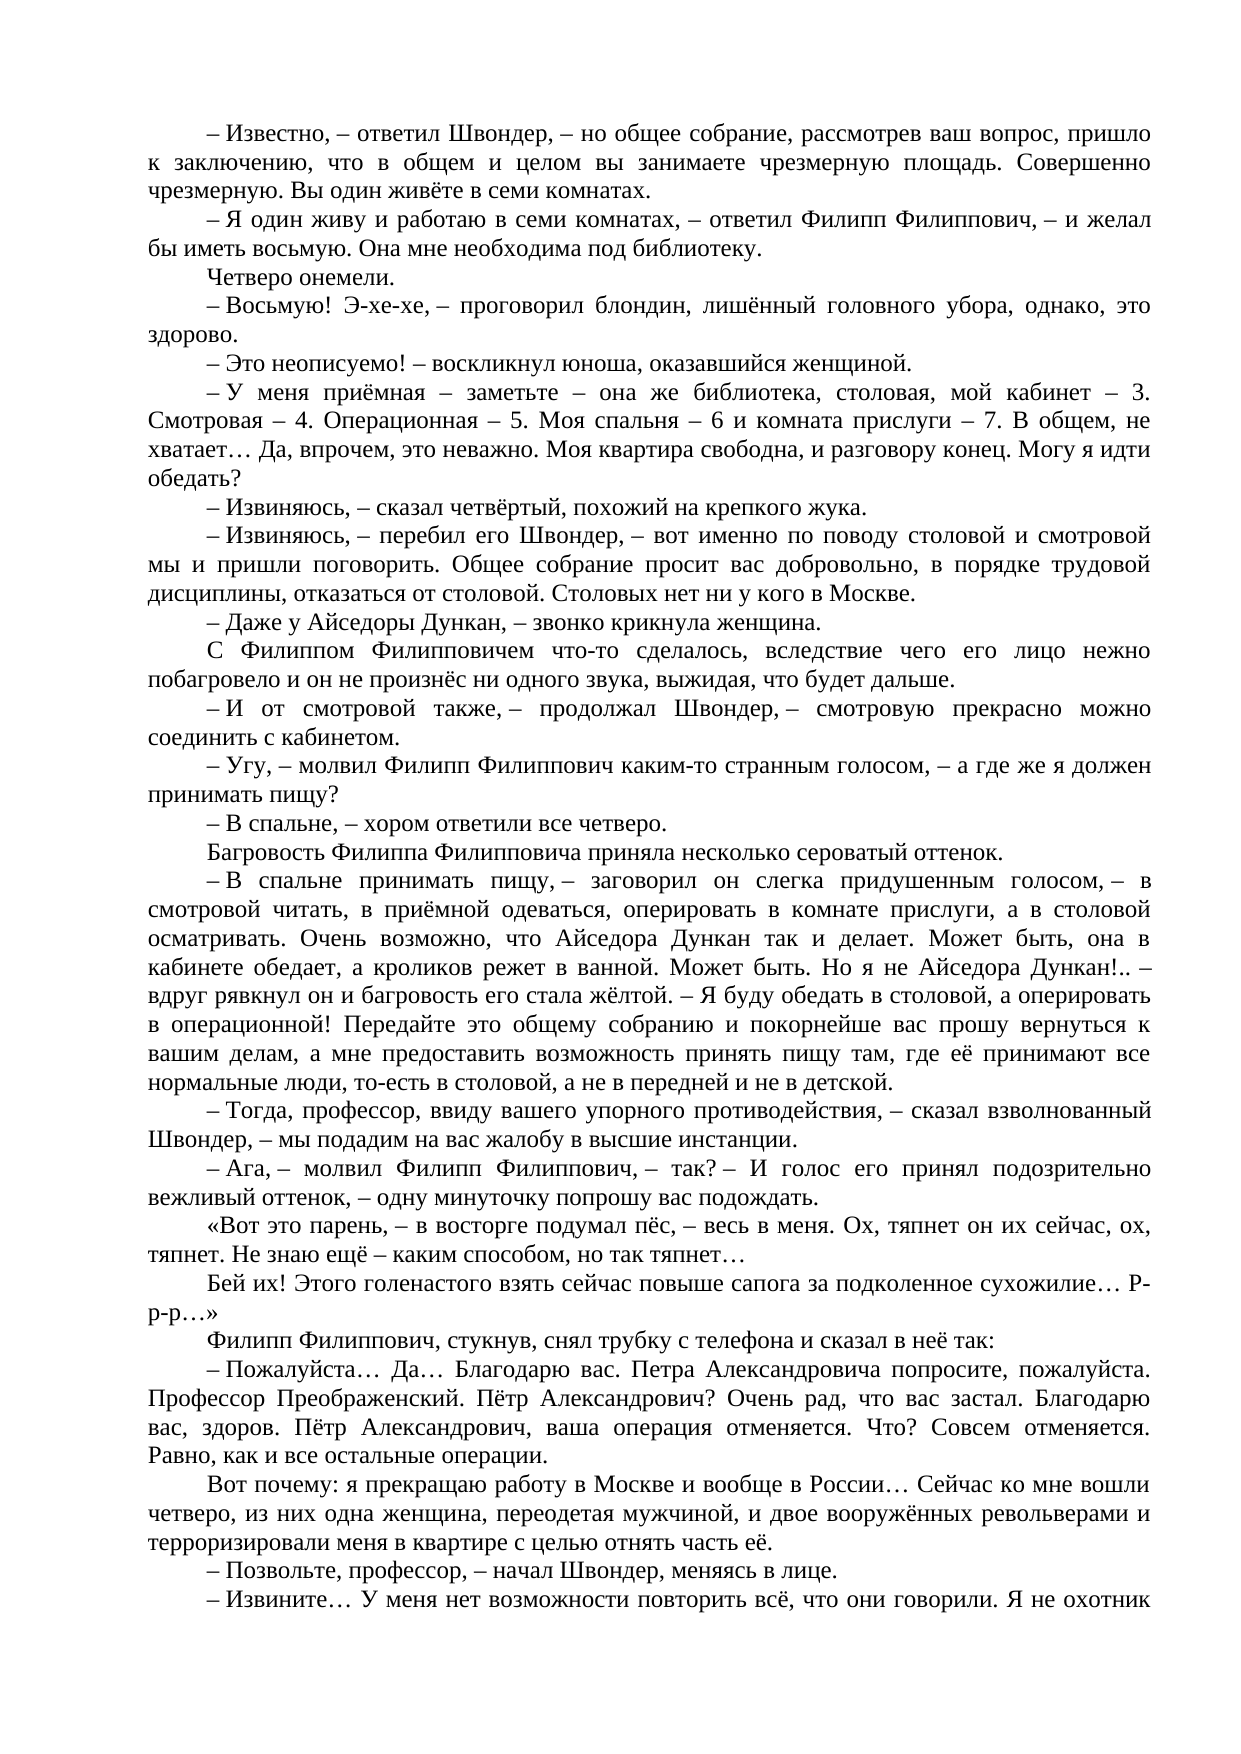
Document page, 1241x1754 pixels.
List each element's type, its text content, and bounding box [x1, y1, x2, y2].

text «Вот это парень, – в восторге подумал пёс, – весь в меня. Ох, тяпнет он их сейчас, ох, тяпнет. Не знаю ещё – каким способом, но так тяпнет… [148, 1211, 1152, 1268]
text – Я один живу и работаю в семи комнатах, – ответил Филипп Филиппович, – и желал бы иметь восьмую. Она мне необходима под библиотеку. [148, 204, 1152, 262]
text – Ага, – молвил Филипп Филиппович, – так? – И голос его принял подозрительно вежливый оттенок, – одну минуточку попрошу вас подождать. [148, 1153, 1152, 1211]
text – Тогда, профессор, ввиду вашего упорного противодействия, – сказал взволнованный Швондер, – мы подадим на вас жалобу в высшие инстанции. [148, 1096, 1152, 1153]
text Филипп Филиппович, стукнув, снял трубку с телефона и сказал в неё так: [148, 1326, 1152, 1354]
text Вот почему: я прекращаю работу в Москве и вообще в России… Сейчас ко мне вошли четверо, из них одна женщина, переодетая мужчиной, и двое вооружённых револьверами и терроризировали меня в квартире с целью отнять часть её. [148, 1469, 1152, 1556]
text Четверо онемели. [148, 262, 1152, 291]
text – Угу, – молвил Филипп Филиппович каким-то странным голосом, – а где же я должен принимать пищу? [148, 751, 1152, 808]
text С Филиппом Филипповичем что-то сделалось, вследствие чего его лицо нежно побагровело и он не произнёс ни одного звука, выжидая, что будет дальше. [148, 636, 1152, 693]
text – И от смотровой также, – продолжал Швондер, – смотровую прекрасно можно соединить с кабинетом. [148, 693, 1152, 751]
text – В спальне, – хором ответили все четверо. [148, 808, 1152, 837]
text – Извините… У меня нет возможности повторить всё, что они говорили. Я не охотник [148, 1584, 1152, 1613]
text – Восьмую! Э-хе-хе, – проговорил блондин, лишённый головного убора, однако, это здорово. [148, 291, 1152, 348]
text – Известно, – ответил Швондер, – но общее собрание, рассмотрев ваш вопрос, пришло к заключению, что в общем и целом вы занимаете чрезмерную площадь. Совершенно чрезмерную. Вы один живёте в семи комнатах. [148, 118, 1152, 204]
text – Позвольте, профессор, – начал Швондер, меняясь в лице. [148, 1556, 1152, 1584]
text – У меня приёмная – заметьте – она же библиотека, столовая, мой кабинет – 3. Смотровая – 4. Операционная – 5. Моя спальня – 6 и комната прислуги – 7. В общем, не хватает… Да, впрочем, это неважно. Моя квартира свободна, и разговору конец. Могу я идти обедать? [148, 377, 1152, 492]
text Бей их! Этого голенастого взять сейчас повыше сапога за подколенное сухожилие… Р-р-р…» [148, 1268, 1152, 1326]
text – Это неописуемо! – воскликнул юноша, оказавшийся женщиной. [148, 348, 1152, 377]
text – Извиняюсь, – сказал четвёртый, похожий на крепкого жука. [148, 492, 1152, 521]
text – Даже у Айседоры Дункан, – звонко крикнула женщина. [148, 607, 1152, 636]
text – Извиняюсь, – перебил его Швондер, – вот именно по поводу столовой и смотровой мы и пришли поговорить. Общее собрание просит вас добровольно, в порядке трудовой дисциплины, отказаться от столовой. Столовых нет ни у кого в Москве. [148, 521, 1152, 607]
text Багровость Филиппа Филипповича приняла несколько сероватый оттенок. [148, 837, 1152, 866]
text – В спальне принимать пищу, – заговорил он слегка придушенным голосом, – в смотровой читать, в приёмной одеваться, оперировать в комнате прислуги, а в столовой осматривать. Очень возможно, что Айседора Дункан так и делает. Может быть, она в кабинете обедает, а кроликов режет в ванной. Может быть. Но я не Айседора Дункан!.. – вдруг рявкнул он и багровость его стала жёлтой. – Я буду обедать в столовой, а оперировать в операционной! Передайте это общему собранию и покорнейше вас прошу вернуться к вашим делам, а мне предоставить возможность принять пищу там, где её принимают все нормальные люди, то-есть в столовой, а не в передней и не в детской. [148, 866, 1152, 1096]
text – Пожалуйста… Да… Благодарю вас. Петра Александровича попросите, пожалуйста. Профессор Преображенский. Пётр Александрович? Очень рад, что вас застал. Благодарю вас, здоров. Пётр Александрович, ваша операция отменяется. Что? Совсем отменяется. Равно, как и все остальные операции. [148, 1354, 1152, 1469]
